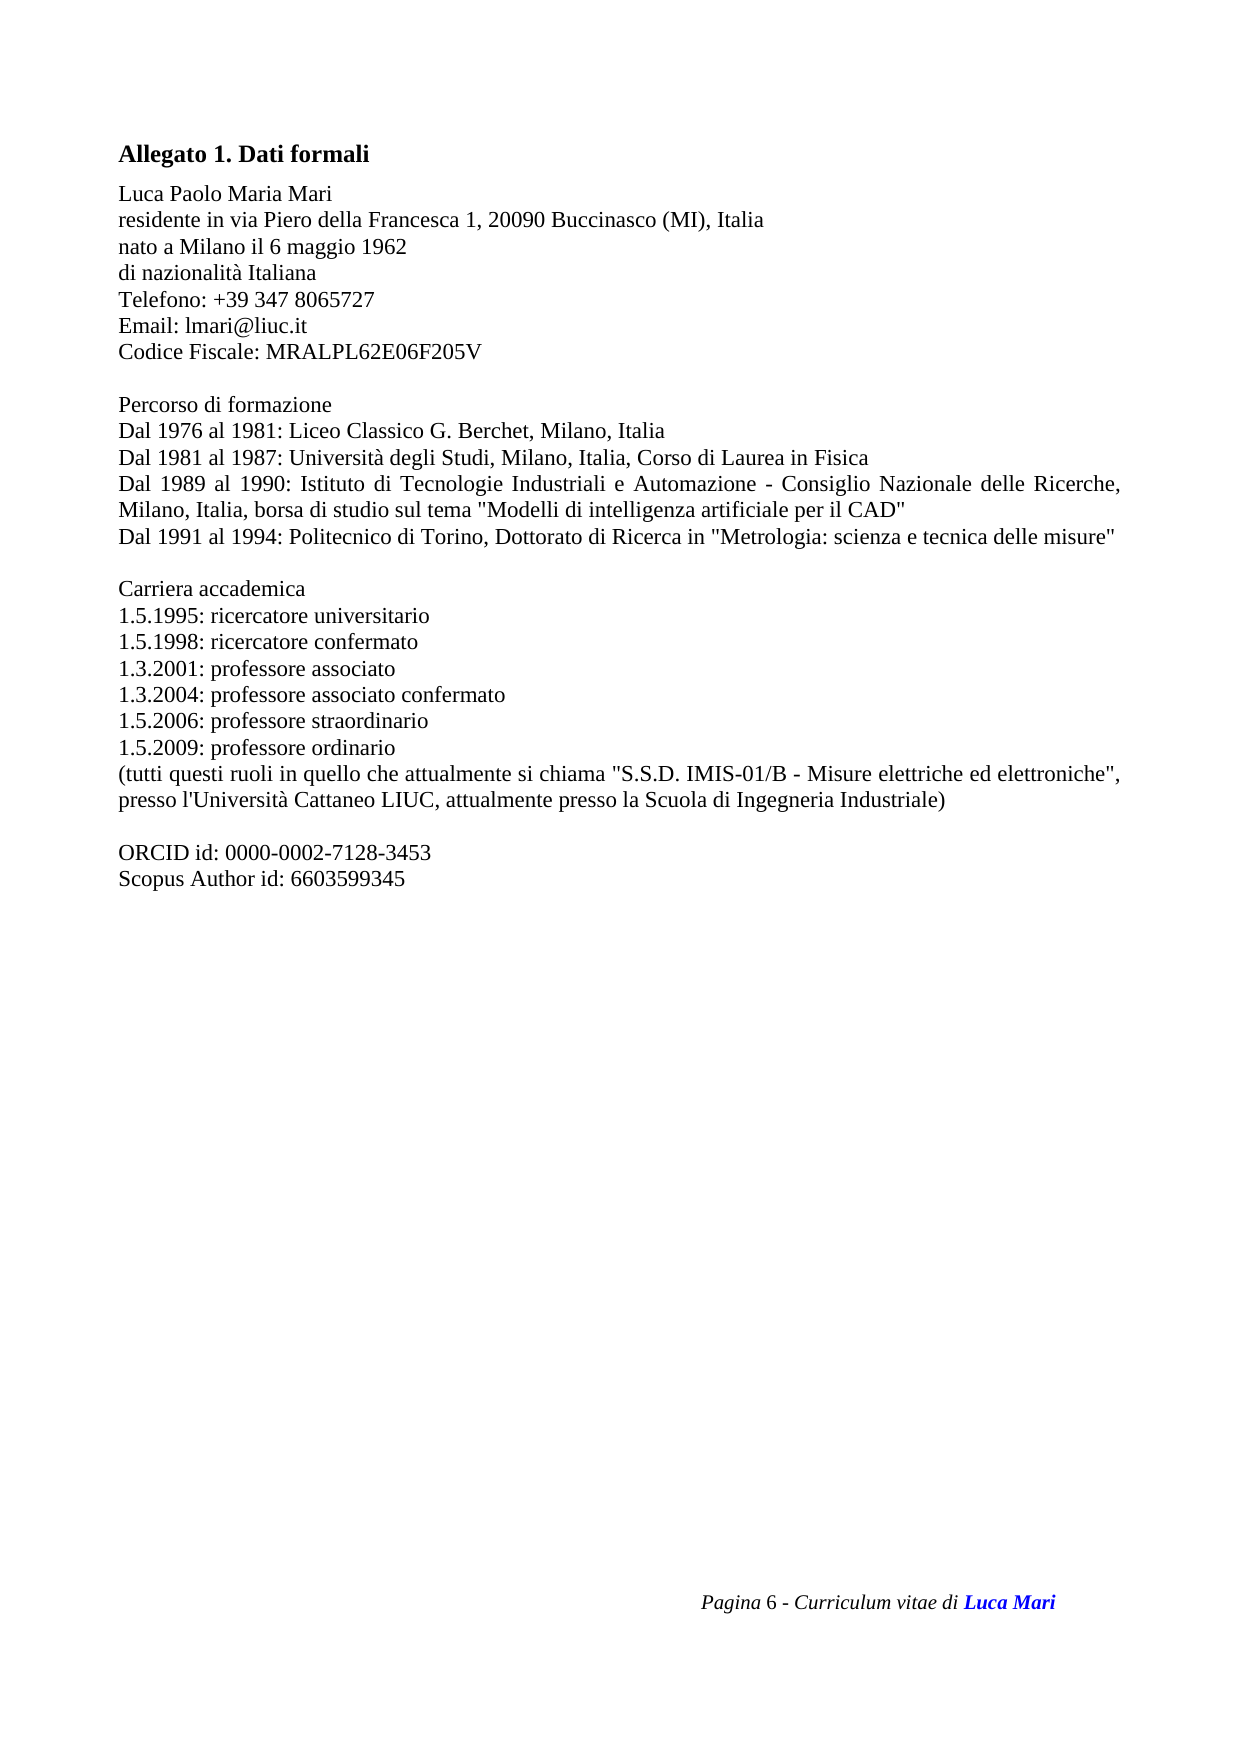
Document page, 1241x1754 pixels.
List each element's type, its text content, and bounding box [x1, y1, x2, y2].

text 1.5.2006: professore straordinario [118, 707, 1122, 734]
text 1.5.2009: professore ordinario [118, 734, 1122, 760]
text Dal 1976 al 1981: Liceo Classico G. Berchet, Milano, Italia [118, 417, 1122, 444]
text Carriera accademica [118, 576, 1122, 602]
text 1.3.2004: professore associato confermato [118, 681, 1122, 707]
text Dal 1981 al 1987: Università degli Studi, Milano, Italia, Corso di Laurea in Fisica [118, 444, 1122, 470]
text (tutti questi ruoli in quello che attualmente si chiama "S.S.D. IMIS-01/B - Misure elettriche ed elettroniche", presso l'Università Cattaneo LIUC, attualmente presso la Scuola di Ingegneria Industriale) [118, 760, 1122, 813]
text 1.5.1998: ricercatore confermato [118, 628, 1122, 654]
text Scopus Author id: 6603599345 [118, 865, 1122, 892]
text Percorso di formazione [118, 391, 1122, 417]
text residente in via Piero della Francesca 1, 20090 Buccinasco (MI), Italia [118, 207, 1122, 233]
text Luca Paolo Maria Mari [118, 180, 1122, 207]
text 1.5.1995: ricercatore universitario [118, 602, 1122, 628]
text Codice Fiscale: MRALPL62E06F205V [118, 338, 1122, 365]
text di nazionalità Italiana [118, 259, 1122, 286]
text Dal 1991 al 1994: Politecnico di Torino, Dottorato di Ricerca in "Metrologia: scienza e tecnica delle misure" [118, 523, 1122, 549]
text 1.3.2001: professore associato [118, 654, 1122, 681]
text nato a Milano il 6 maggio 1962 [118, 233, 1122, 259]
text Telefono: +39 347 8065727 [118, 286, 1122, 312]
text Email: lmari@liuc.it [118, 312, 1122, 338]
text Dal 1989 al 1990: Istituto di Tecnologie Industriali e Automazione - Consiglio Nazionale delle Ricerche, Milano, Italia, borsa di studio sul tema "Modelli di intelligenza artificiale per il CAD" [118, 470, 1122, 523]
text ORCID id: 0000-0002-7128-3453 [118, 839, 1122, 865]
subtitle Allegato 1. Dati formali [118, 139, 1122, 168]
